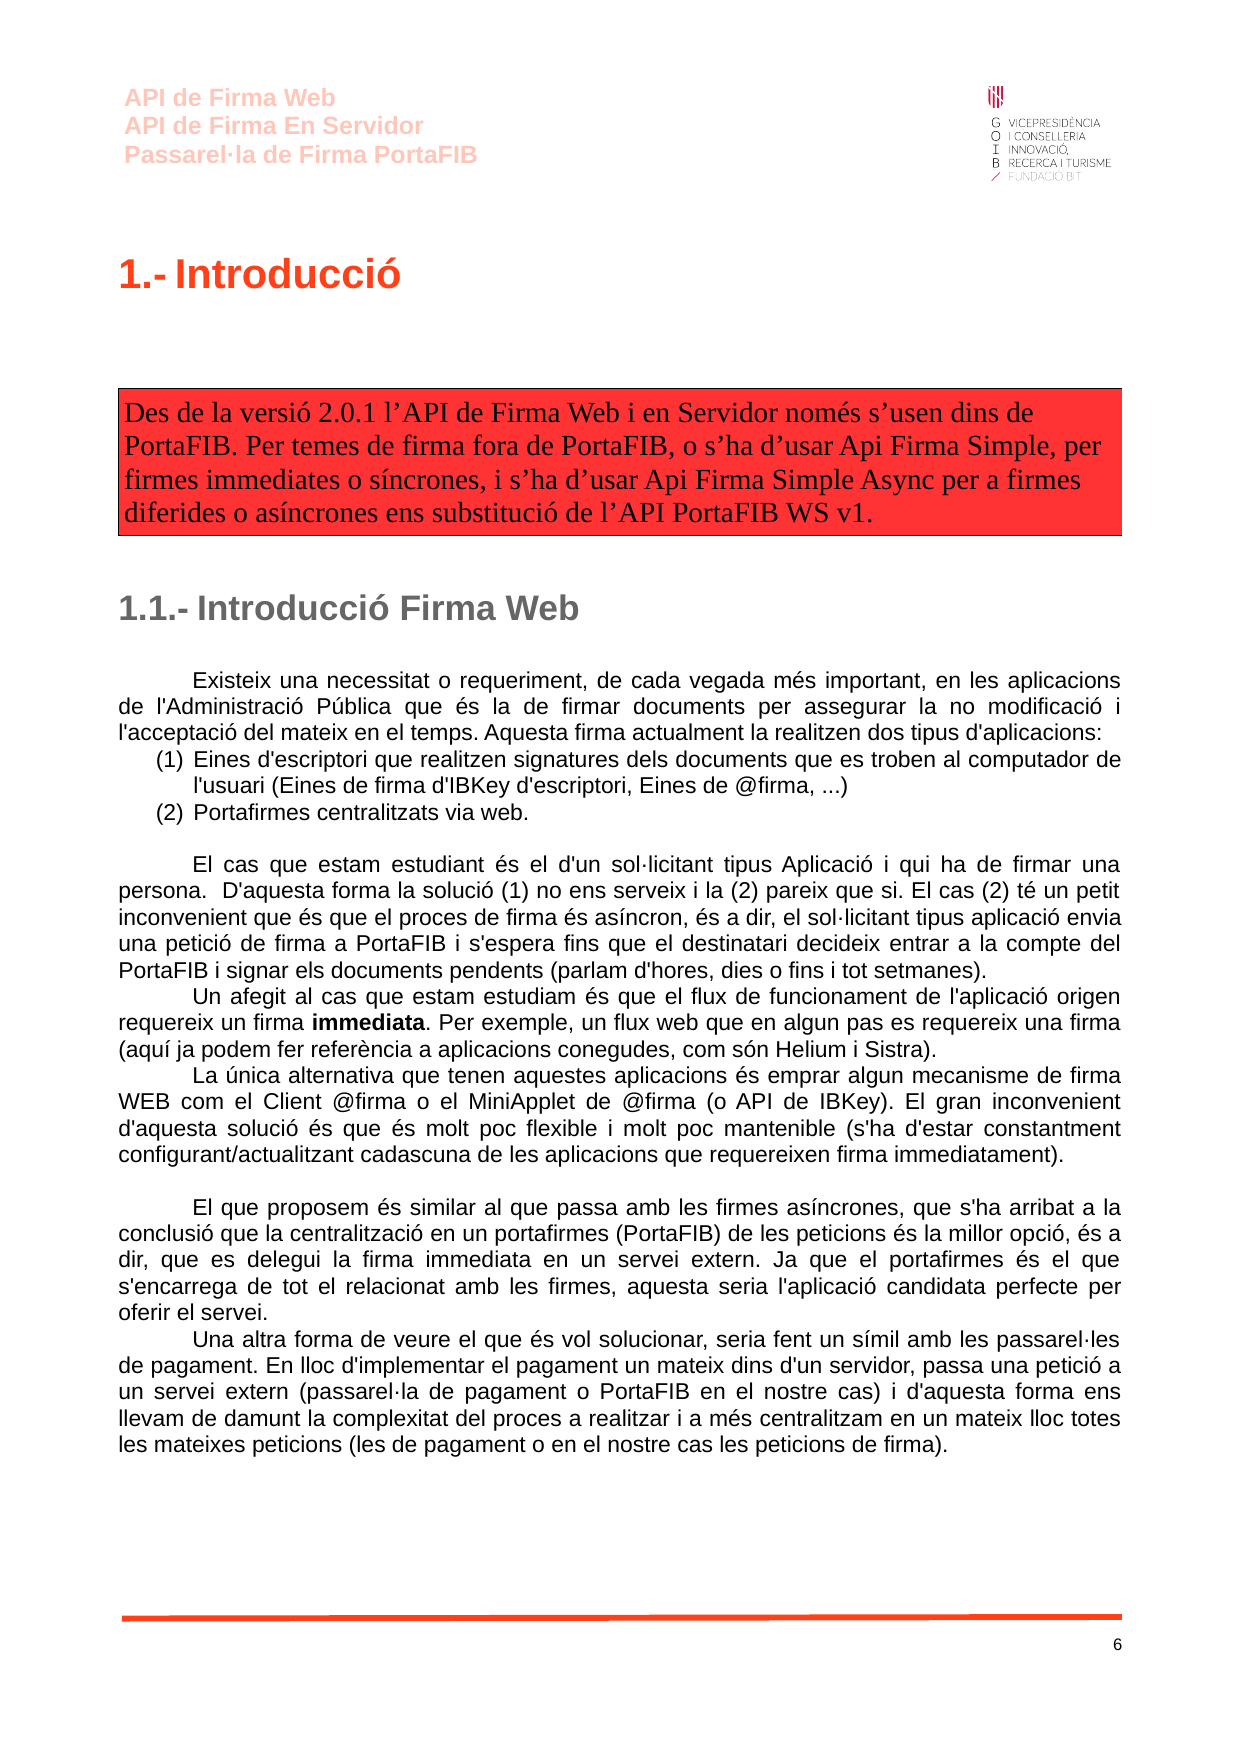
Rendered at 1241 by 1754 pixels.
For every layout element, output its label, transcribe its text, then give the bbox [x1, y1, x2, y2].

table_header Des de la versió 2.0.1 l’API de Firma Web i en Servidor només s’usen dins de PortaFIB. Per temes de firma fora de PortaFIB, o s’ha d’usar Api Firma Simple, per firmes immediates o síncrones, i s’ha d’usar Api Firma Simple Async per a firmes diferides o asíncrones ens substitució de l’API PortaFIB WS v1. [119, 389, 1122, 535]
text Un afegit al cas que estam estudiam és que el flux de funcionament de l'aplicació origen requereix un firma immediata. Per exemple, un flux web que en algun pas es requereix una firma (aquí ja podem fer referència a aplicacions conegudes, com són Helium i Sistra). [118, 983, 1122, 1062]
picture [983, 82, 1117, 185]
text La única alternativa que tenen aquestes aplicacions és emprar algun mecanisme de firma WEB com el Client @firma o el MiniApplet de @firma (o API de IBKey). El gran inconvenient d'aquesta solució és que és molt poc flexible i molt poc mantenible (s'ha d'estar constantment configurant/actualitzant cadascuna de les aplicacions que requereixen firma immediatament). [118, 1062, 1122, 1167]
subtitle Introducció [118, 250, 1122, 298]
text El cas que estam estudiant és el d'un sol·licitant tipus Aplicació i qui ha de firmar una persona. D'aquesta forma la solució (1) no ens serveix i la (2) pareix que si. El cas (2) té un petit inconvenient que és que el proces de firma és asíncron, és a dir, el sol·licitant tipus aplicació envia una petició de firma a PortaFIB i s'espera fins que el destinatari decideix entrar a la compte del PortaFIB i signar els documents pendents (parlam d'hores, dies o fins i tot setmanes). [118, 851, 1122, 983]
text El que proposem és similar al que passa amb les firmes asíncrones, que s'ha arribat a la conclusió que la centralització en un portafirmes (PortaFIB) de les peticions és la millor opció, és a dir, que es delegui la firma immediata en un servei extern. Ja que el portafirmes és el que s'encarrega de tot el relacionat amb les firmes, aquesta seria l'aplicació candidata perfecte per oferir el servei. [118, 1194, 1122, 1326]
text Existeix una necessitat o requeriment, de cada vegada més important, en les aplicacions de l'Administració Pública que és la de firmar documents per assegurar la no modificació i l'acceptació del mateix en el temps. Aquesta firma actualment la realitzen dos tipus d'aplicacions: [118, 667, 1122, 746]
list Eines d'escriptori que realitzen signatures dels documents que es troben al computador de l'usuari (Eines de firma d'IBKey d'escriptori, Eines de @firma, ...) [156, 746, 1122, 798]
text Una altra forma de veure el que és vol solucionar, seria fent un símil amb les passarel·les de pagament. En lloc d'implementar el pagament un mateix dins d'un servidor, passa una petició a un servei extern (passarel·la de pagament o PortaFIB en el nostre cas) i d'aquesta forma ens llevam de damunt la complexitat del proces a realitzar i a més centralitzam en un mateix lloc totes les mateixes peticions (les de pagament o en el nostre cas les peticions de firma). [118, 1326, 1122, 1457]
subtitle Introducció Firma Web [118, 587, 1122, 628]
list Portafirmes centralitzats via web. [156, 798, 1122, 825]
